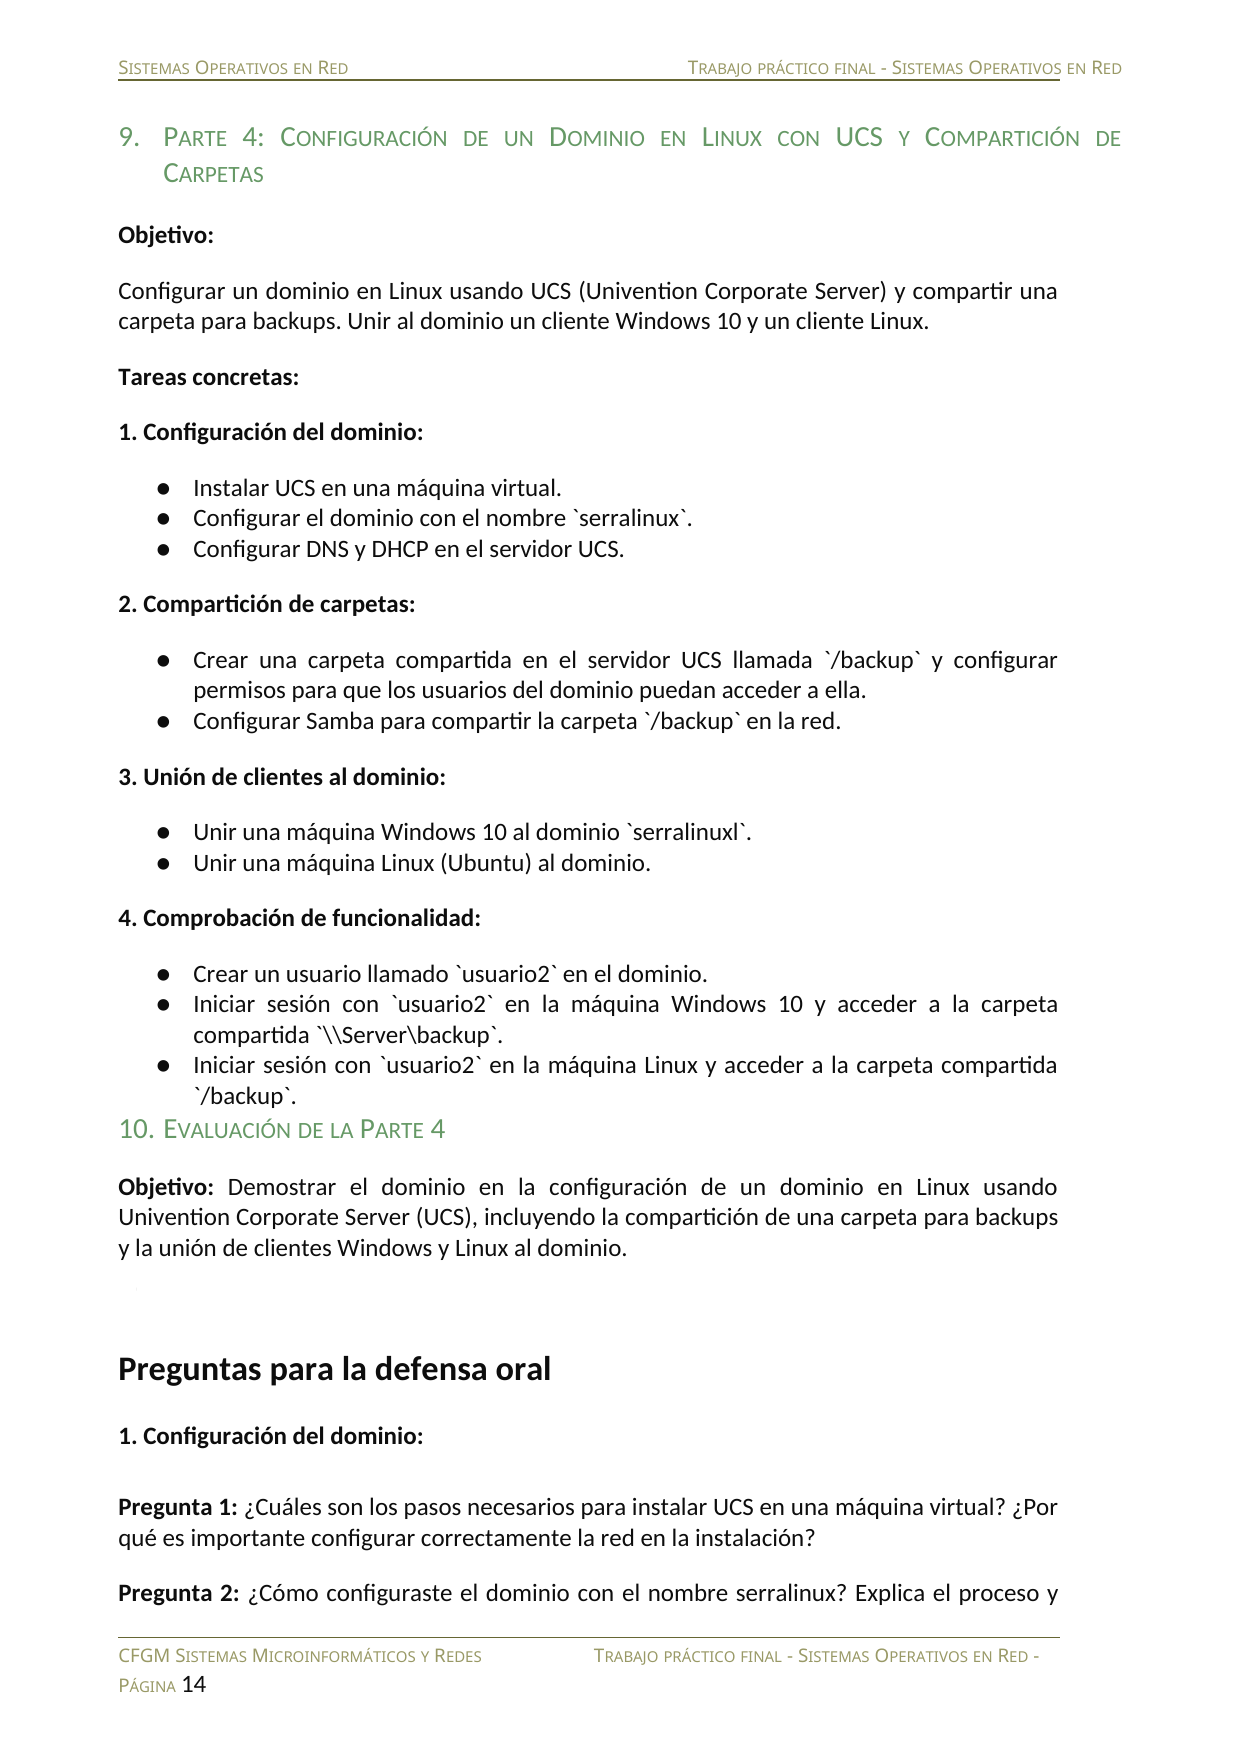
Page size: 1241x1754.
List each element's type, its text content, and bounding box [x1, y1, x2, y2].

text 1. Configuración del dominio: [118, 416, 1060, 447]
list Instalar UCS en una máquina virtual. [156, 472, 1060, 502]
list Iniciar sesión con `usuario2` en la máquina Linux y acceder a la carpeta compartida `/backup`. [156, 1049, 1060, 1110]
list Configurar el dominio con el nombre `serralinux`. [156, 502, 1060, 533]
subtitle Evaluación de la Parte 4 [118, 1110, 1122, 1146]
subtitle 1. Configuración del dominio: [118, 1420, 1060, 1451]
list Configurar DNS y DHCP en el servidor UCS. [156, 533, 1060, 563]
list Iniciar sesión con `usuario2` en la máquina Windows 10 y acceder a la carpeta compartida `\\Server\backup`. [156, 988, 1060, 1049]
text Configurar un dominio en Linux usando UCS (Univention Corporate Server) y compartir una carpeta para backups. Unir al dominio un cliente Windows 10 y un cliente Linux. [118, 275, 1060, 336]
list Crear una carpeta compartida en el servidor UCS llamada `/backup` y configurar permisos para que los usuarios del dominio puedan acceder a ella. [156, 644, 1060, 705]
subtitle Parte 4: Configuración de un Dominio en Linux con UCS y Compartición de Carpetas [118, 118, 1122, 189]
text Pregunta 2: ¿Cómo configuraste el dominio con el nombre serralinux? Explica el proceso y [118, 1577, 1060, 1608]
text 3. Unión de clientes al dominio: [118, 761, 1060, 791]
list Unir una máquina Linux (Ubuntu) al dominio. [156, 847, 1060, 877]
text Objetivo: [118, 219, 1060, 250]
text Objetivo: Demostrar el dominio en la configuración de un dominio en Linux usando Univention Corporate Server (UCS), incluyendo la compartición de una carpeta para backups y la unión de clientes Windows y Linux al dominio. [118, 1171, 1060, 1262]
list Unir una máquina Windows 10 al dominio `serralinuxl`. [156, 816, 1060, 847]
text 2. Compartición de carpetas: [118, 588, 1060, 619]
list Configurar Samba para compartir la carpeta `/backup` en la red. [156, 705, 1060, 736]
subtitle Preguntas para la defensa oral [118, 1347, 1060, 1389]
text Tareas concretas: [118, 361, 1060, 391]
text Pregunta 1: ¿Cuáles son los pasos necesarios para instalar UCS en una máquina virtual? ¿Por qué es importante configurar correctamente la red en la instalación? [118, 1491, 1060, 1552]
text 4. Comprobación de funcionalidad: [118, 902, 1060, 933]
list Crear un usuario llamado `usuario2` en el dominio. [156, 958, 1060, 988]
